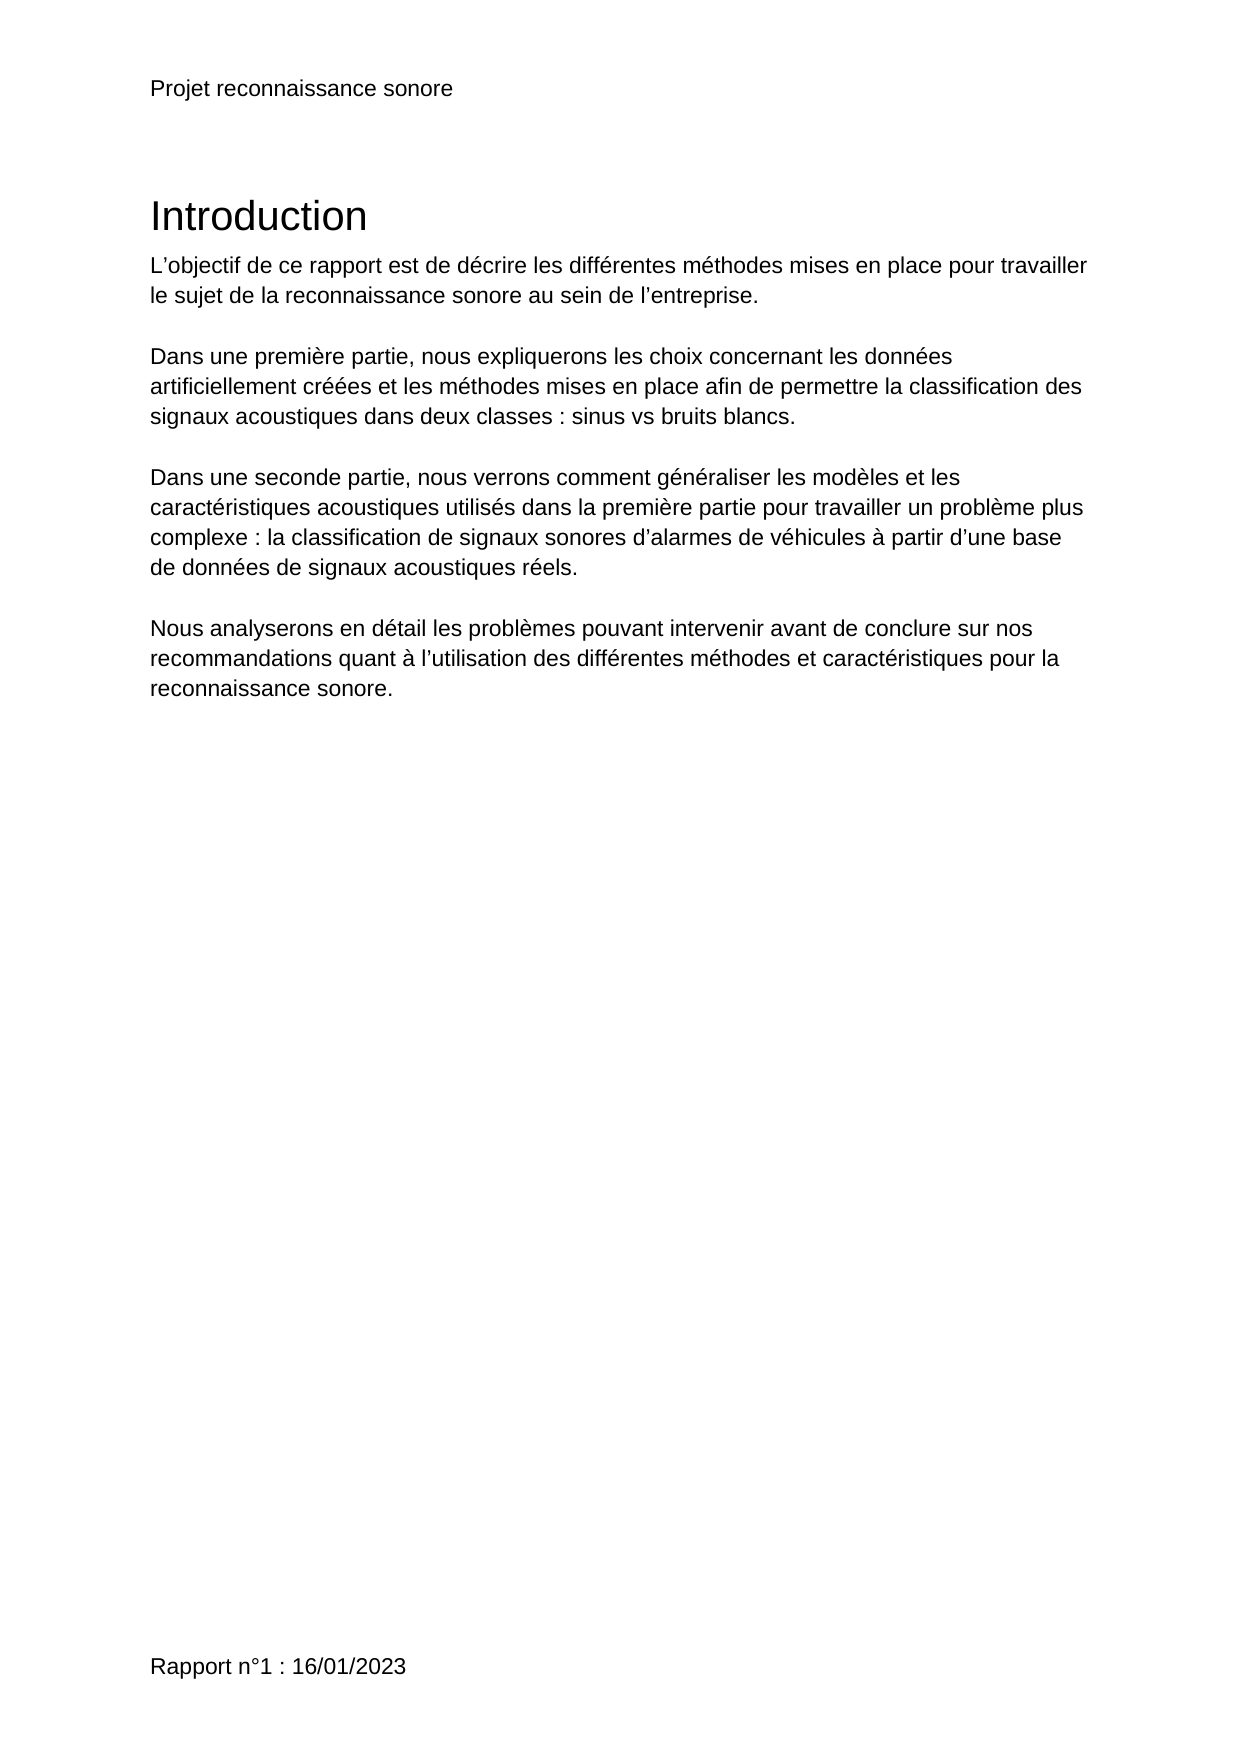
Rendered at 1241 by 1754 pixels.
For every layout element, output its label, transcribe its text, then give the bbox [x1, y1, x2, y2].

text Dans une seconde partie, nous verrons comment généraliser les modèles et les caractéristiques acoustiques utilisés dans la première partie pour travailler un problème plus complexe : la classification de signaux sonores d’alarmes de véhicules à partir d’une base de données de signaux acoustiques réels. [150, 463, 1090, 581]
text Nous analyserons en détail les problèmes pouvant intervenir avant de conclure sur nos recommandations quant à l’utilisation des différentes méthodes et caractéristiques pour la reconnaissance sonore. [150, 614, 1090, 701]
subtitle Introduction [150, 192, 1090, 239]
text Dans une première partie, nous expliquerons les choix concernant les données artificiellement créées et les méthodes mises en place afin de permettre la classification des signaux acoustiques dans deux classes : sinus vs bruits blancs. [150, 343, 1090, 429]
text L’objectif de ce rapport est de décrire les différentes méthodes mises en place pour travailler le sujet de la reconnaissance sonore au sein de l’entreprise. [150, 252, 1090, 309]
